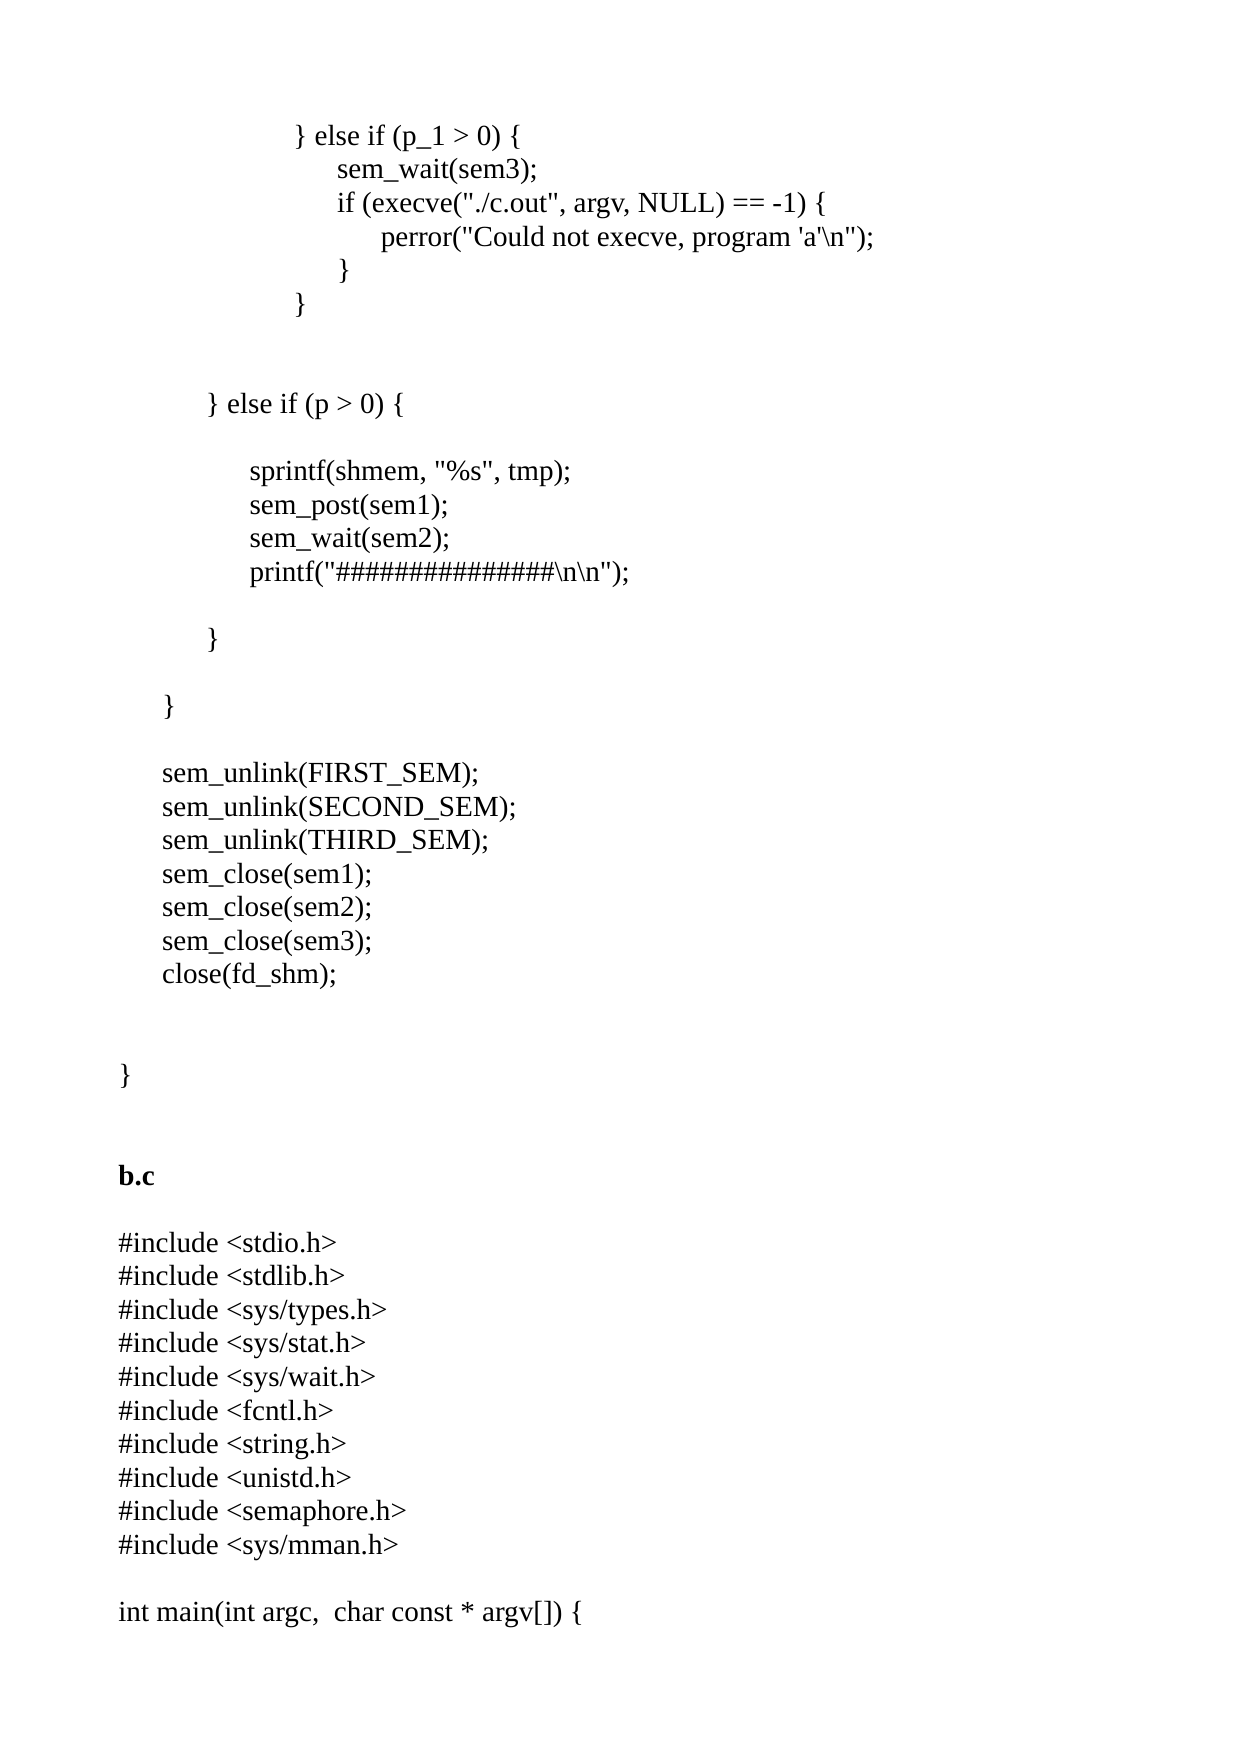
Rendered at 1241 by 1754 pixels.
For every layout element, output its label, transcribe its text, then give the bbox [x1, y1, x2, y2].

text int main(int argc, char const * argv[]) { [118, 1594, 1122, 1627]
text sem_close(sem2); [118, 889, 1122, 923]
text sem_wait(sem3); [118, 152, 1122, 185]
text #include <sys/types.h> [118, 1292, 1122, 1326]
text } [118, 621, 1122, 655]
text } else if (p > 0) { [118, 386, 1122, 420]
text #include <string.h> [118, 1426, 1122, 1460]
text } [118, 286, 1122, 319]
text #include <stdlib.h> [118, 1258, 1122, 1292]
text sem_unlink(THIRD_SEM); [118, 822, 1122, 856]
text } else if (p_1 > 0) { [118, 118, 1122, 152]
text sem_unlink(SECOND_SEM); [118, 789, 1122, 822]
text close(fd_shm); [118, 957, 1122, 990]
text b.c [118, 1158, 1122, 1191]
text } [118, 688, 1122, 722]
text sem_post(sem1); [118, 487, 1122, 521]
text if (execve("./c.out", argv, NULL) == -1) { [118, 185, 1122, 219]
text sem_close(sem3); [118, 923, 1122, 957]
text sem_wait(sem2); [118, 521, 1122, 554]
text #include <fcntl.h> [118, 1393, 1122, 1426]
text } [118, 252, 1122, 286]
text #include <sys/mman.h> [118, 1527, 1122, 1560]
text #include <sys/wait.h> [118, 1359, 1122, 1393]
text #include <unistd.h> [118, 1460, 1122, 1493]
text sem_close(sem1); [118, 856, 1122, 889]
text sem_unlink(FIRST_SEM); [118, 755, 1122, 789]
text printf("###############\n\n"); [118, 554, 1122, 588]
text sprintf(shmem, "%s", tmp); [118, 453, 1122, 487]
text } [118, 1057, 1122, 1091]
text perror("Could not execve, program 'a'\n"); [118, 219, 1122, 252]
text #include <semaphore.h> [118, 1493, 1122, 1527]
text #include <sys/stat.h> [118, 1326, 1122, 1359]
text #include <stdio.h> [118, 1225, 1122, 1258]
